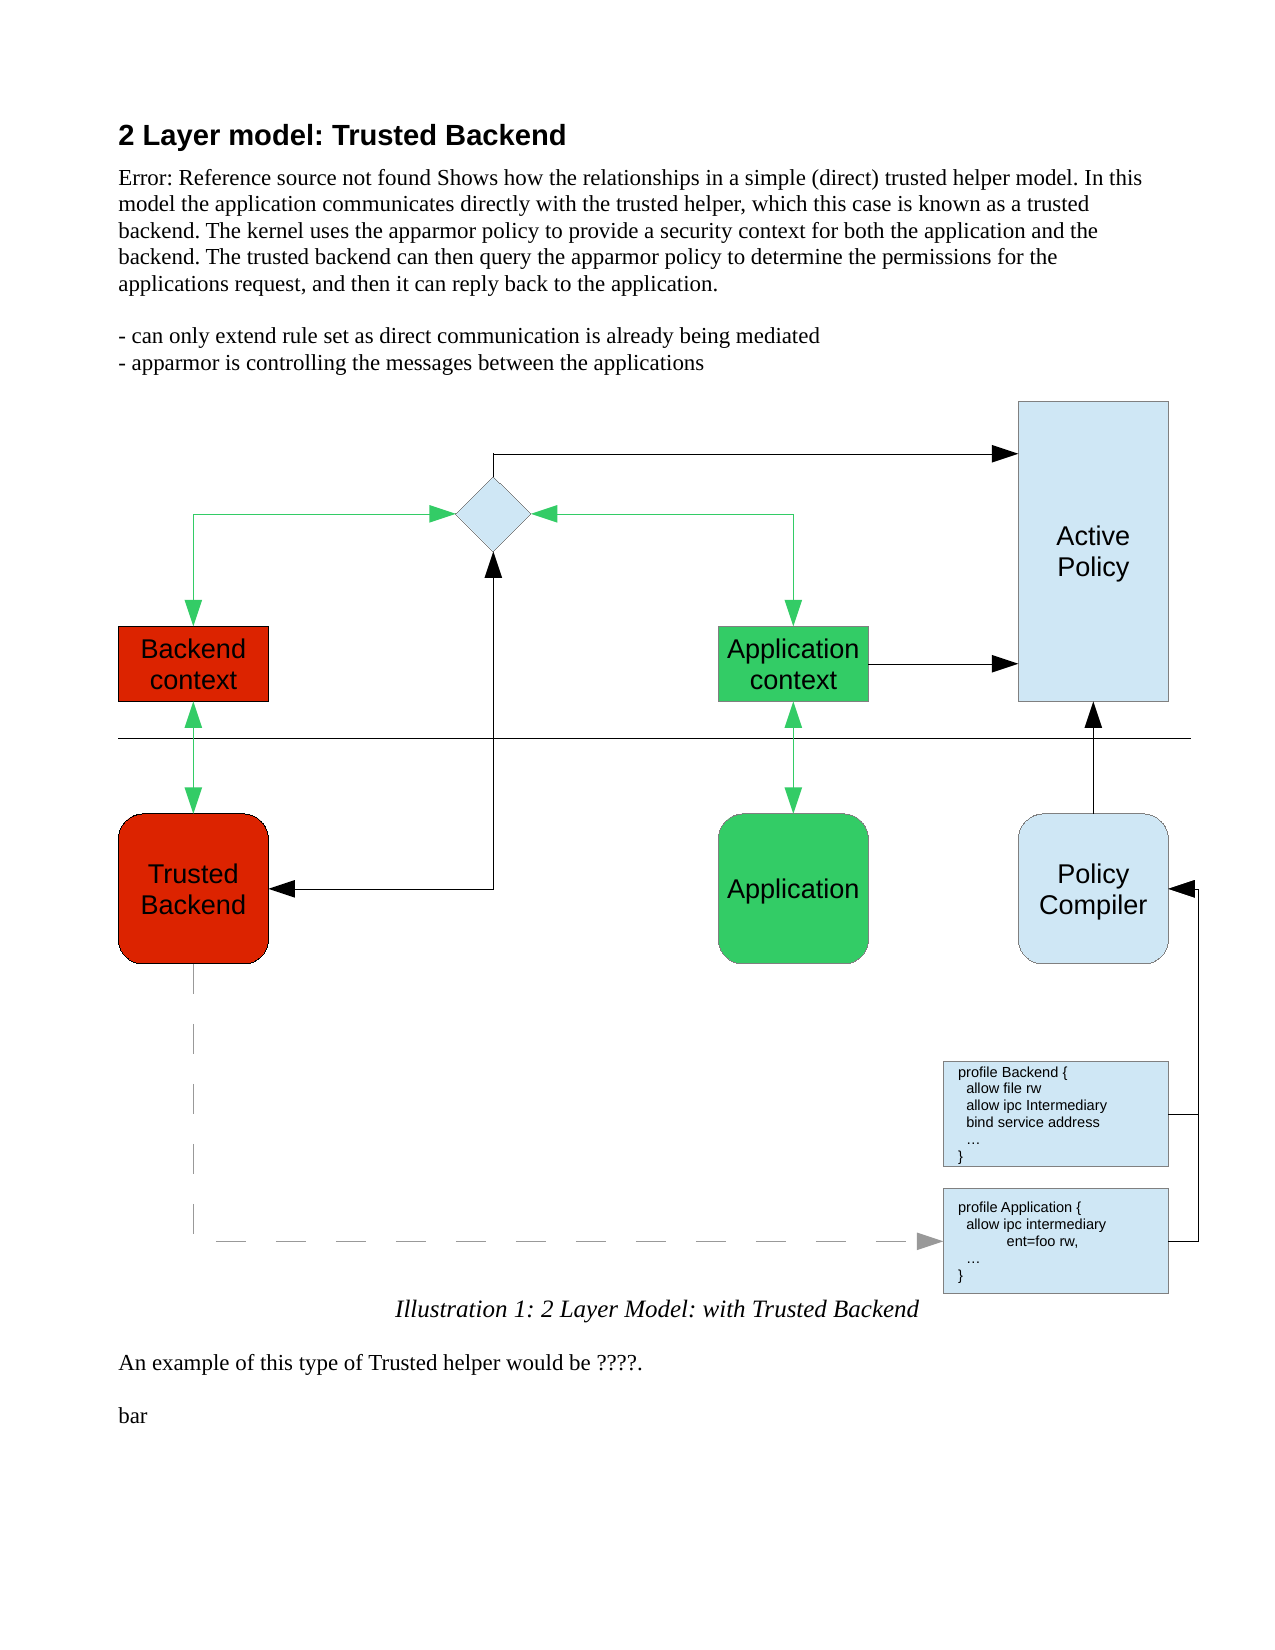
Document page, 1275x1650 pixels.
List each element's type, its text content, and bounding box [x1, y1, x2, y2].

text Illustration 1: 2 Layer Model: with Trusted Backend [118, 739, 1198, 1323]
text - apparmor is controlling the messages between the applications [118, 349, 1157, 375]
text Error: Reference source not found Shows how the relationships in a simple (direct) trusted helper model. In this model the application communicates directly with the trusted helper, which this case is known as a trusted backend. The kernel uses the apparmor policy to provide a security context for both the application and the backend. The trusted backend can then query the apparmor policy to determine the permissions for the applications request, and then it can reply back to the application. [118, 164, 1157, 296]
text An example of this type of Trusted helper would be ????. [118, 1349, 1157, 1376]
text Illustration 1: 2 Layer Model: with Trusted Backend [1094, 414, 1198, 889]
text Illustration 1: 2 Layer Model: with Trusted Backend [118, 702, 193, 738]
subtitle 2 Layer model: Trusted Backend [118, 118, 1157, 152]
text Illustration 1: 2 Layer Model: with Trusted Backend [494, 455, 1018, 664]
text bar [118, 1402, 1157, 1428]
text Illustration 1: 2 Layer Model: with Trusted Backend [194, 515, 493, 738]
text Illustration 1: 2 Layer Model: with Trusted Backend [194, 739, 493, 889]
text Illustration 1: 2 Layer Model: with Trusted Backend [118, 739, 193, 833]
text Illustration 1: 2 Layer Model: with Trusted Backend [794, 665, 1093, 738]
text Illustration 1: 2 Layer Model: with Trusted Backend [494, 515, 793, 738]
text Illustration 1: 2 Layer Model: with Trusted Backend [118, 414, 1018, 626]
text - can only extend rule set as direct communication is already being mediated [118, 322, 1157, 349]
